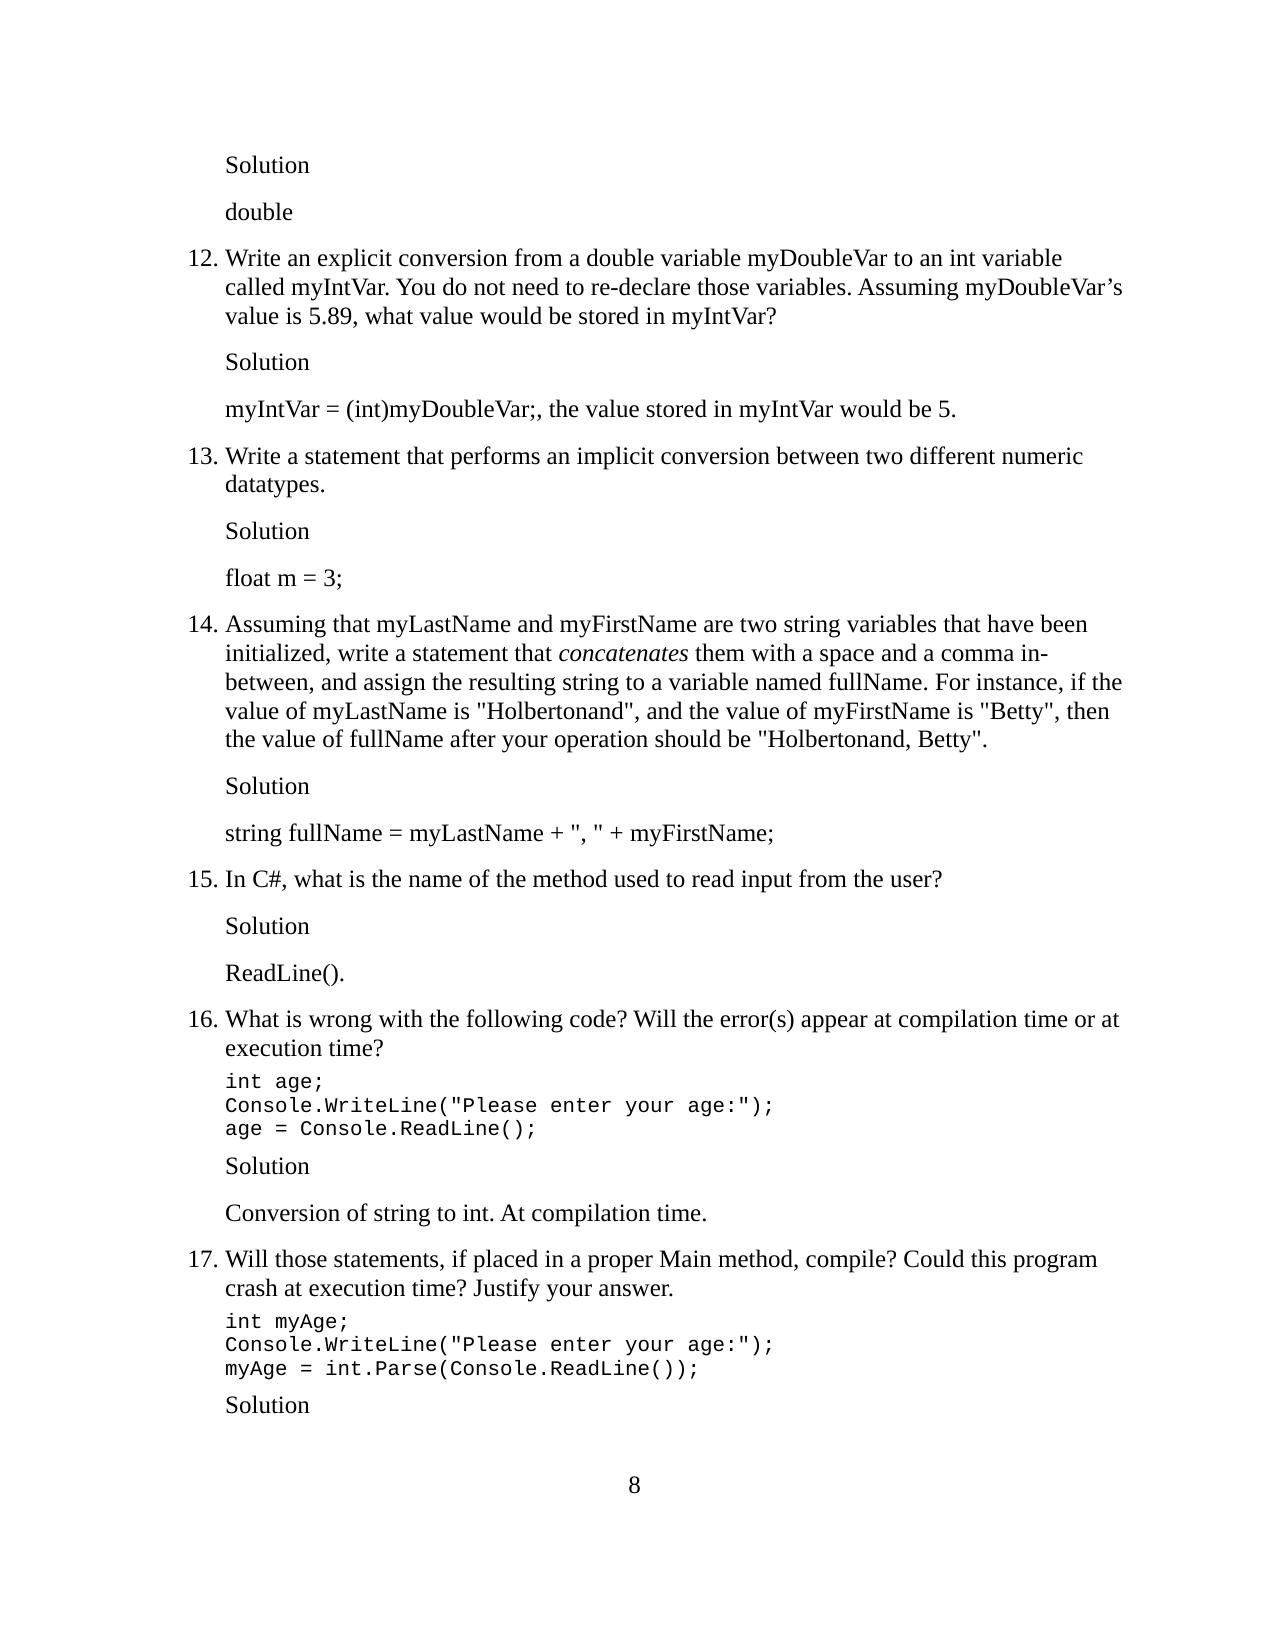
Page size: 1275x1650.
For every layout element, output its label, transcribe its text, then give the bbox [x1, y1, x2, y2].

list Assuming that myLastName and myFirstName are two string variables that have been initialized, write a statement that concatenates them with a space and a comma in-between, and assign the resulting string to a variable named fullName. For instance, if the value of myLastName is "Holbertonand", and the value of myFirstName is "Betty", then the value of fullName after your operation should be "Holbertonand, Betty". [187, 609, 1125, 753]
list myAge = int.Parse(Console.ReadLine()); [187, 1358, 1125, 1382]
list In C#, what is the name of the method used to read input from the user? [187, 864, 1125, 893]
list Conversion of string to int. At compilation time. [187, 1198, 1125, 1226]
list Write an explicit conversion from a double variable myDoubleVar to an int variable called myIntVar. You do not need to re-declare those variables. Assuming myDoubleVar’s value is 5.89, what value would be stored in myIntVar? [187, 243, 1125, 329]
list double [187, 197, 1125, 225]
list Solution [187, 347, 1125, 376]
list What is wrong with the following code? Will the error(s) appear at compilation time or at execution time? [187, 1004, 1125, 1062]
list float m = 3; [187, 563, 1125, 592]
list Solution [187, 911, 1125, 940]
list myIntVar = (int)myDoubleVar;, the value stored in myIntVar would be 5. [187, 394, 1125, 423]
list ReadLine(). [187, 958, 1125, 987]
list Console.WriteLine("Please enter your age:"); [187, 1095, 1125, 1118]
list string fullName = myLastName + ", " + myFirstName; [187, 818, 1125, 847]
list Write a statement that performs an implicit conversion between two different numeric datatypes. [187, 441, 1125, 498]
list Solution [187, 1151, 1125, 1180]
list age = Console.ReadLine(); [187, 1118, 1125, 1142]
list Solution [187, 1391, 1125, 1419]
list Will those statements, if placed in a proper Main method, compile? Could this program crash at execution time? Justify your answer. [187, 1244, 1125, 1302]
list int myAge; [187, 1311, 1125, 1334]
list Solution [187, 516, 1125, 545]
list Solution [187, 771, 1125, 800]
list int age; [187, 1071, 1125, 1095]
list Console.WriteLine("Please enter your age:"); [187, 1334, 1125, 1358]
list Solution [187, 150, 1125, 179]
